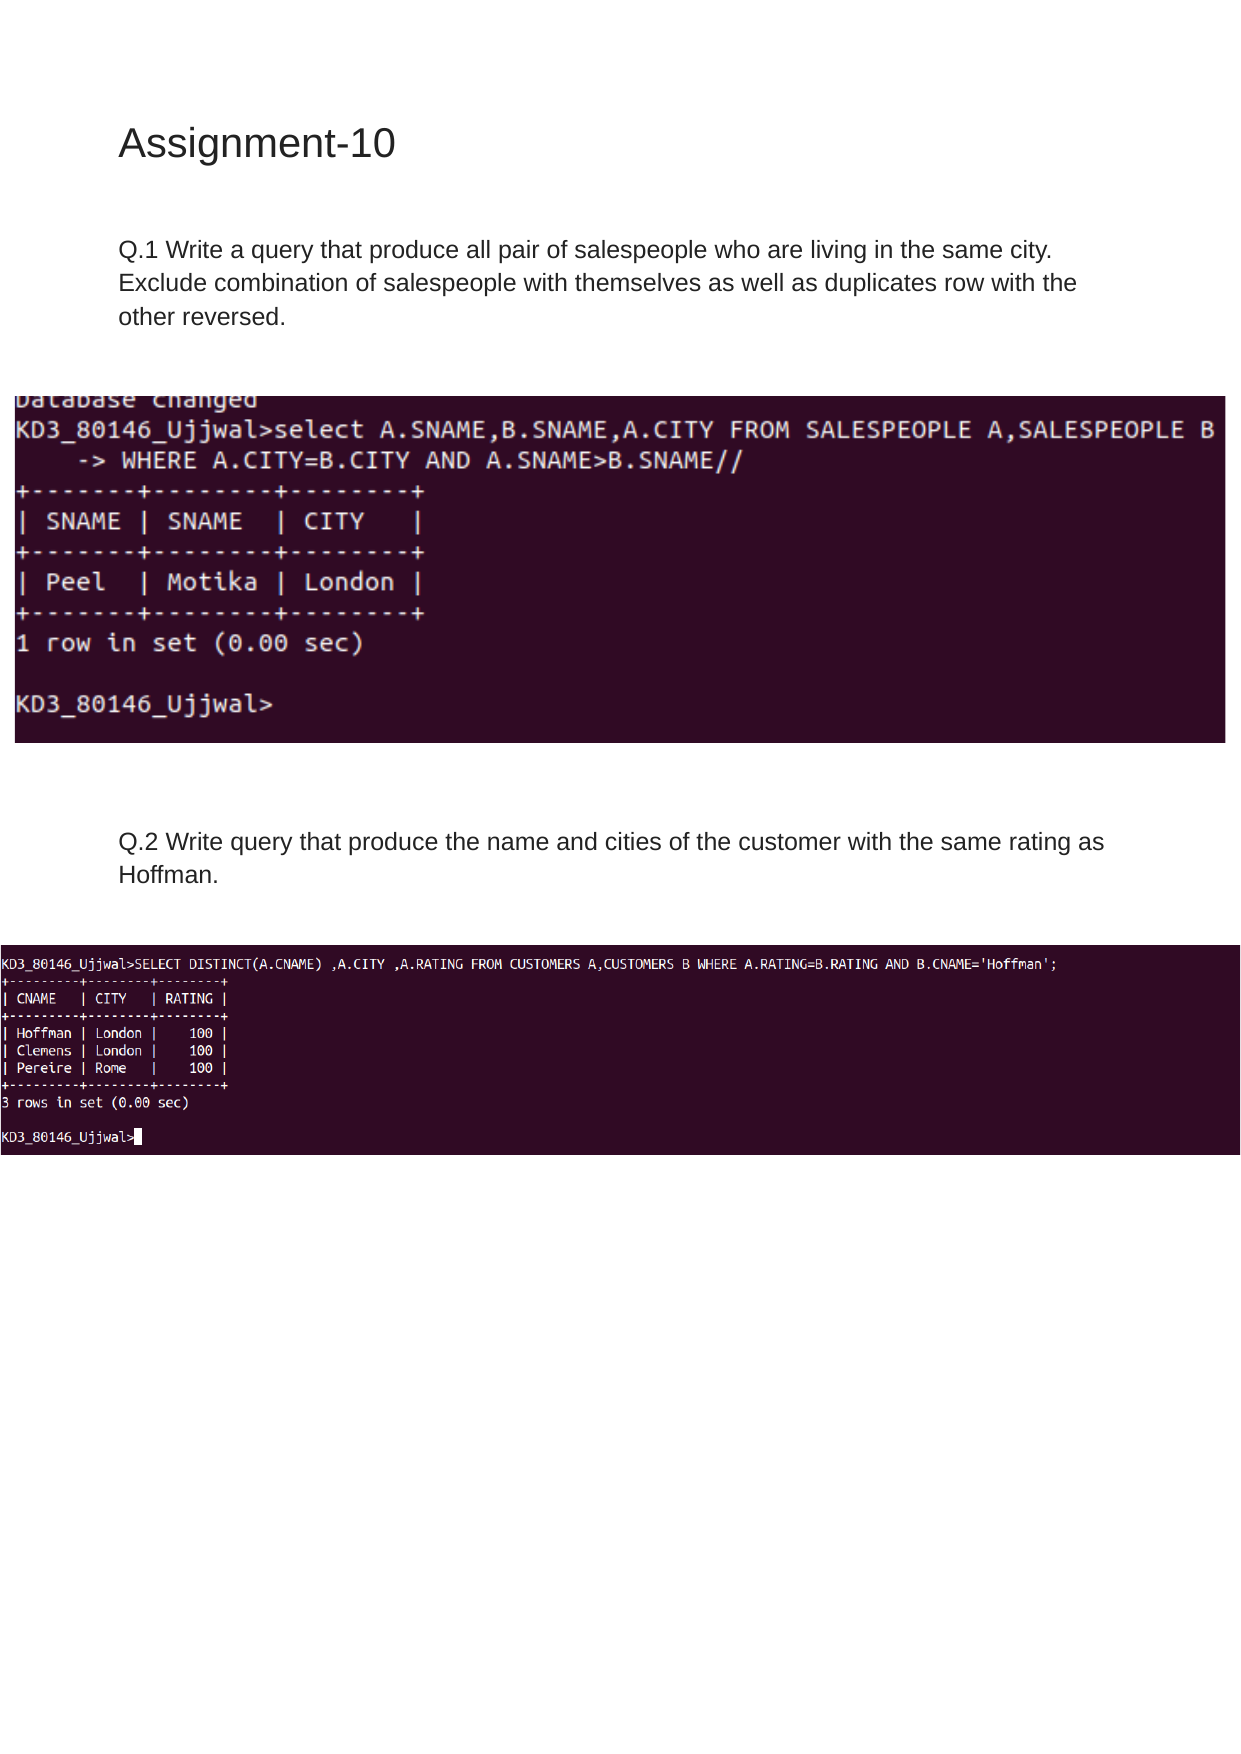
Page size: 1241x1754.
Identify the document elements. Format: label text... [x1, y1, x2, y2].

text Q.2 Write query that produce the name and cities of the customer with the same rating as Hoffman. [118, 794, 1122, 889]
picture [0, 945, 1240, 1155]
text Q.1 Write a query that produce all pair of salespeople who are living in the same city. Exclude combination of salespeople with themselves as well as duplicates row with the other reversed. [118, 235, 1122, 330]
text Assignment-10 [118, 118, 1122, 166]
picture [14, 396, 1226, 743]
